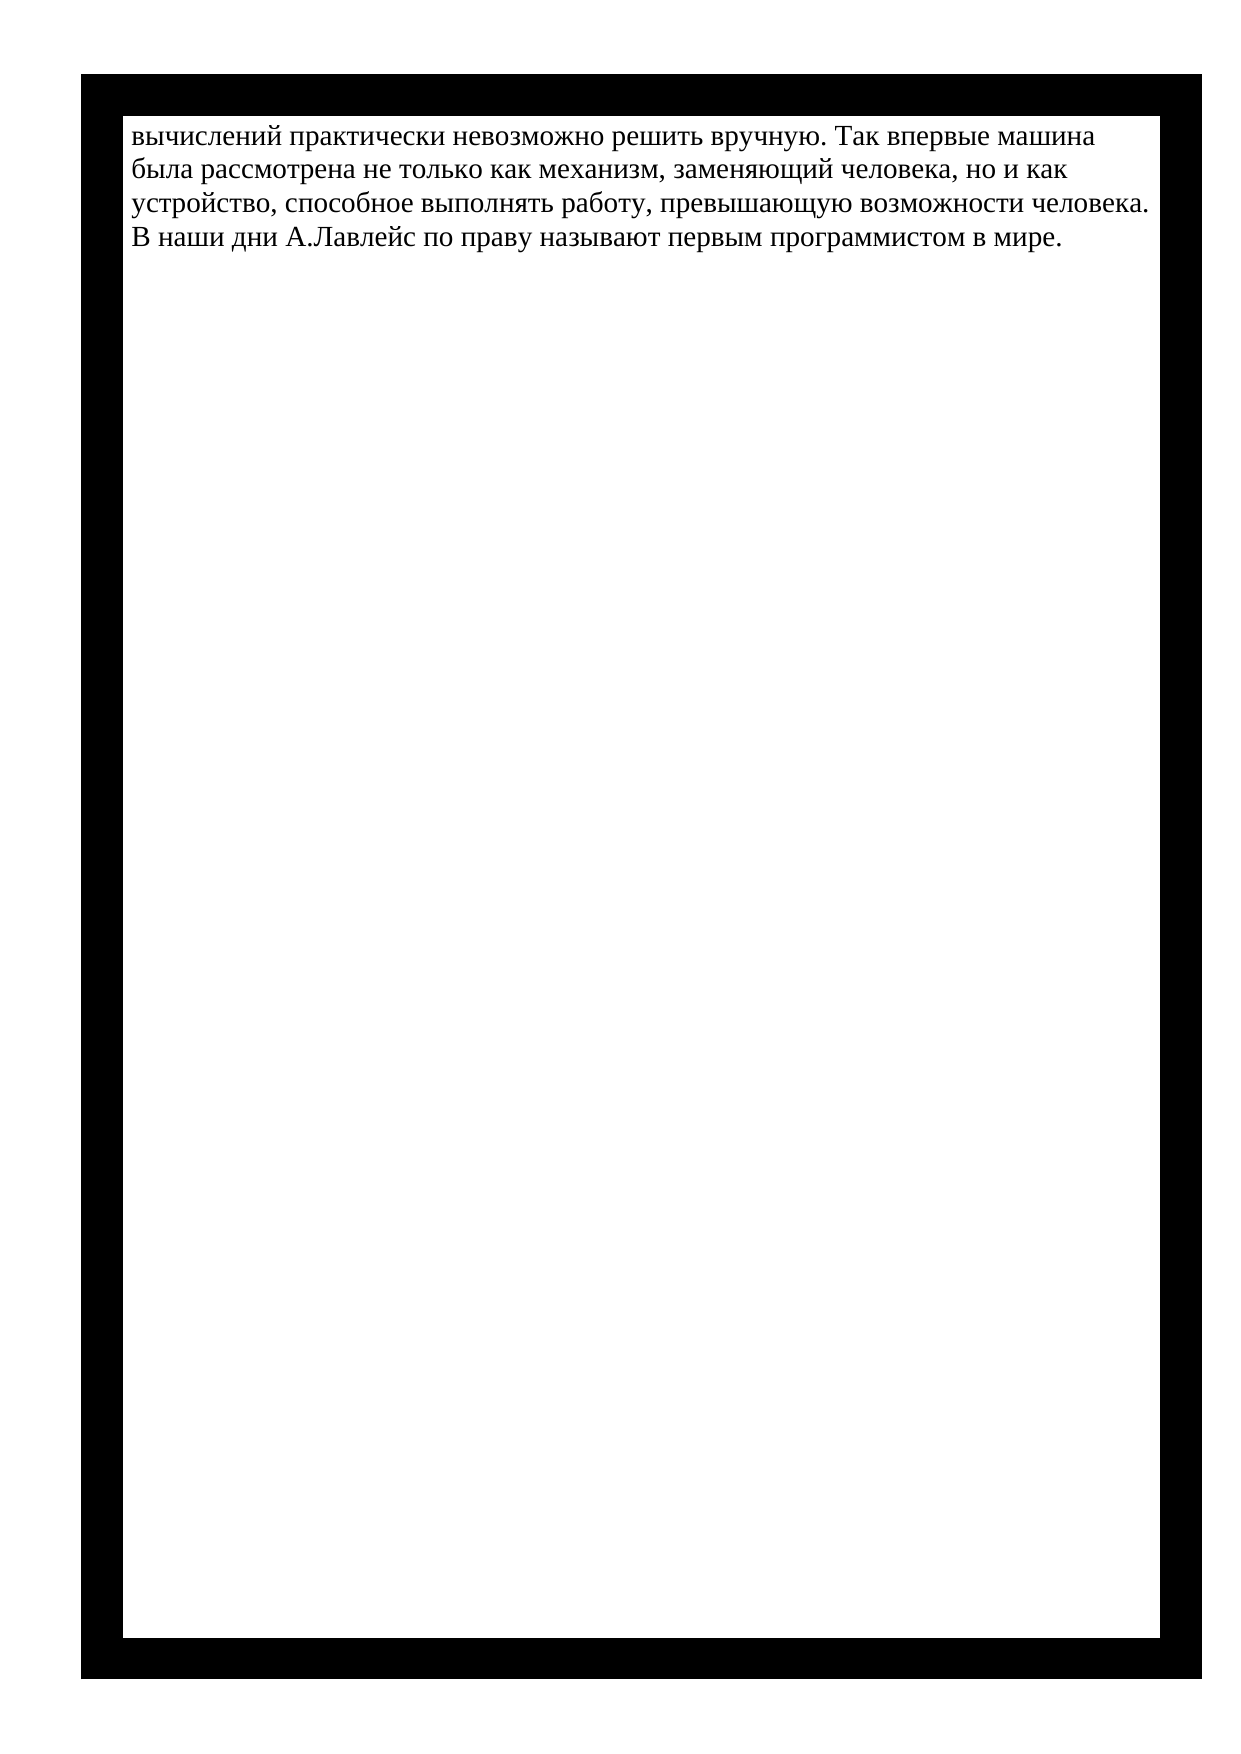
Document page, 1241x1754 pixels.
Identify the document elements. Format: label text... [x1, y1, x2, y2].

subtitle вычислений практически невозможно решить вручную. Так впервые машина была рассмотрена не только как механизм, заменяющий человека, но и как устройство, способное выполнять работу, превышающую возможности человека. В наши дни А.Лавлейс по праву называют первым программистом в мире. [131, 118, 1152, 252]
